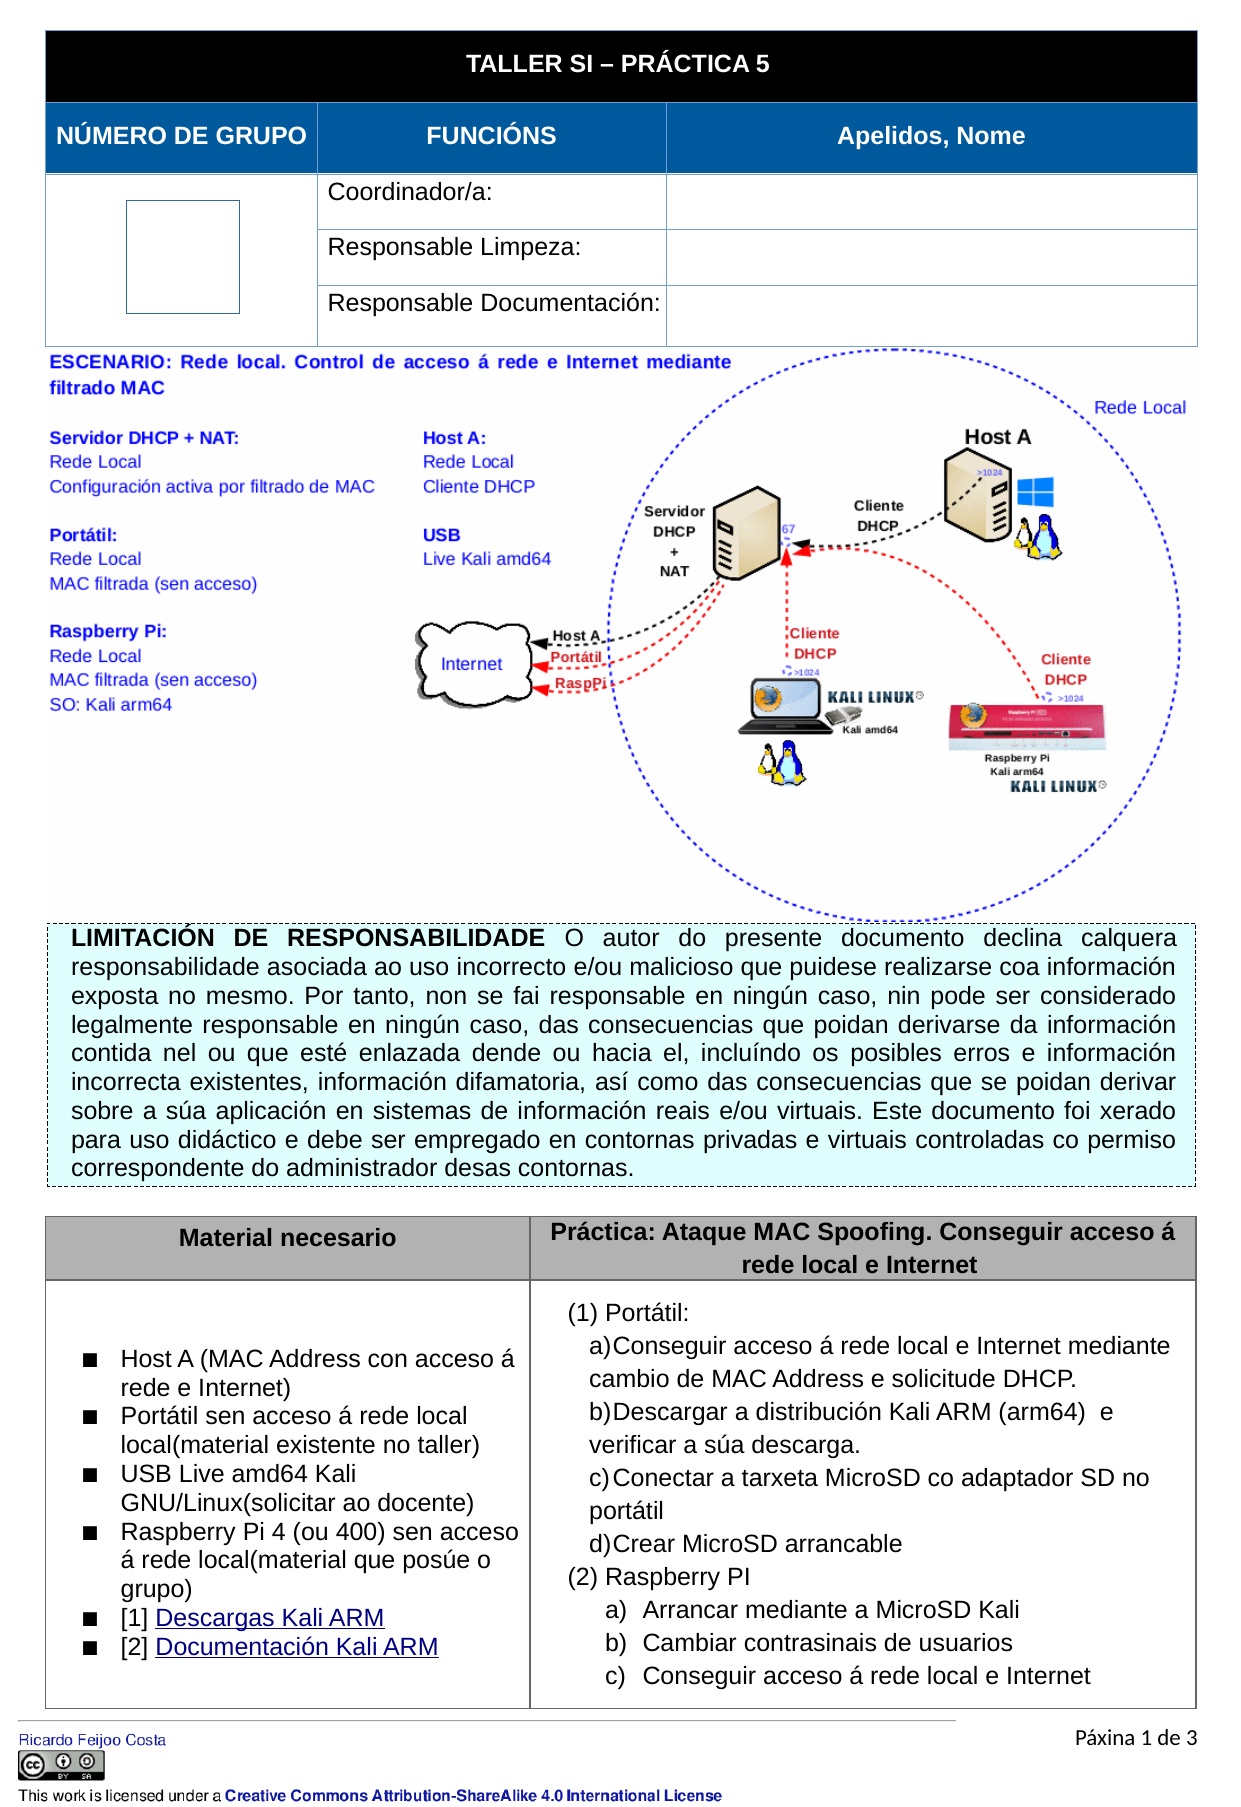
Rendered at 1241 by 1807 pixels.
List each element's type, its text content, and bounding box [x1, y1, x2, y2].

table_cell FUNCIÓNS [318, 103, 666, 173]
table_cell Apelidos, Nome [667, 103, 1197, 173]
table_header TALLER SI – PRÁCTICA 5 [46, 31, 1197, 102]
table_cell Responsable Documentación: [318, 286, 666, 346]
table_header Práctica: Ataque MAC Spoofing. Conseguir acceso á rede local e Internet [531, 1217, 1195, 1279]
table_cell [667, 230, 1197, 284]
table_cell [667, 175, 1197, 229]
picture [8, 1715, 957, 1806]
picture [45, 348, 1197, 922]
table_cell NÚMERO DE GRUPO [46, 103, 317, 173]
table_header Material necesario [46, 1217, 529, 1279]
table_cell Portátil: Conseguir acceso á rede local e Internet mediante cambio de MAC Address e solicitude DHCP. Descargar a distribución Kali ARM (arm64) e verificar a súa descarga. Conectar a tarxeta MicroSD co adaptador SD no portátil Crear MicroSD arrancable Raspberry PI Arrancar mediante a MicroSD Kali Cambiar contrasinais de usuarios Conseguir acceso á rede local e Internet [531, 1281, 1195, 1708]
table_cell Coordinador/a: [318, 175, 666, 229]
table_cell [667, 286, 1197, 346]
table_cell [46, 175, 317, 346]
table_cell Host A (MAC Address con acceso á rede e Internet) Portátil sen acceso á rede local local(material existente no taller) USB Live amd64 Kali GNU/Linux(solicitar ao docente) Raspberry Pi 4 (ou 400) sen acceso á rede local(material que posúe o grupo) [1] Descargas Kali ARM [2] Documentación Kali ARM [46, 1281, 529, 1708]
table_cell Responsable Limpeza: [318, 230, 666, 284]
